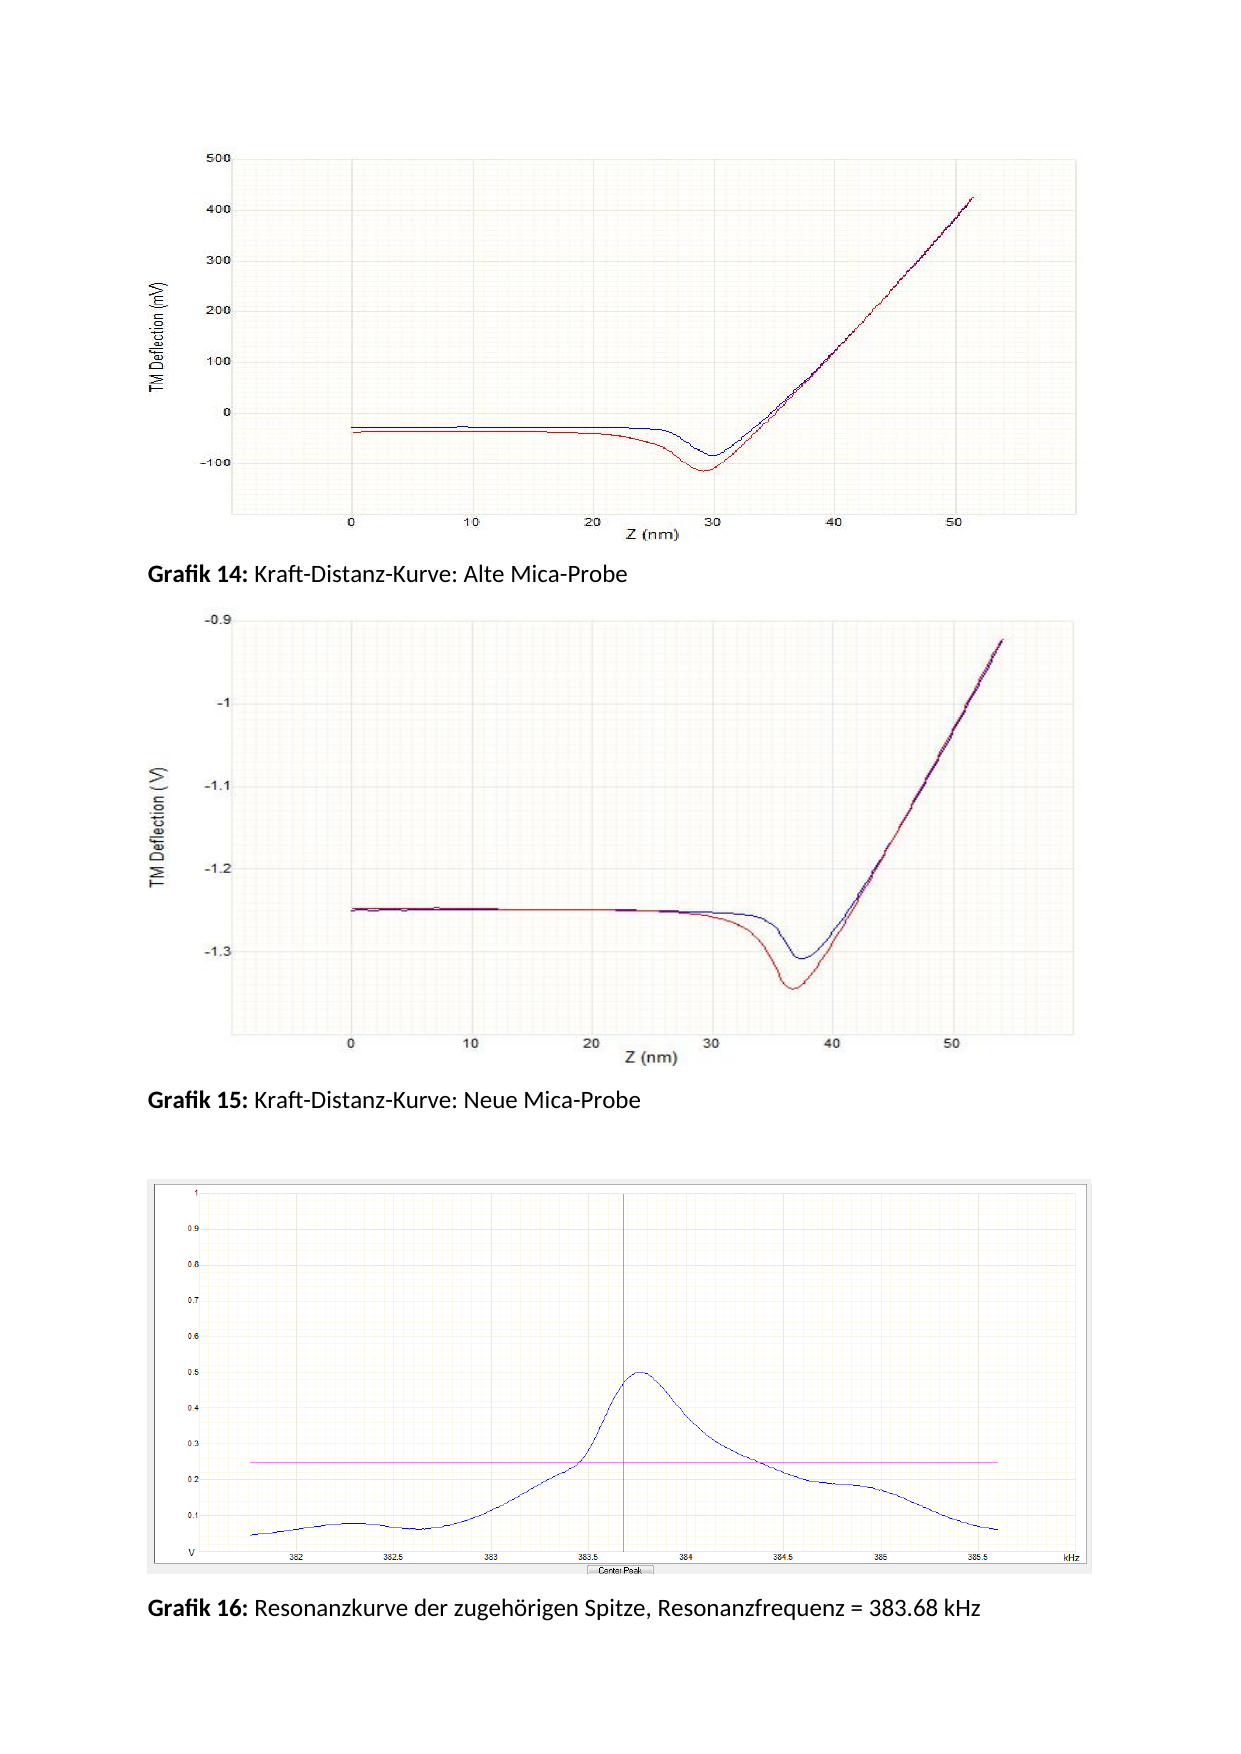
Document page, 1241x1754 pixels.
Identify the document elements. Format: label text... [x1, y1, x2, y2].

text Grafik 16: Resonanzkurve der zugehörigen Spitze, Resonanzfrequenz = 383.68 kHz [148, 1592, 1093, 1623]
text Grafik 14: Kraft-Distanz-Kurve: Alte Mica-Probe [148, 559, 1093, 589]
text Grafik 15: Kraft-Distanz-Kurve: Neue Mica-Probe [148, 1084, 1093, 1114]
